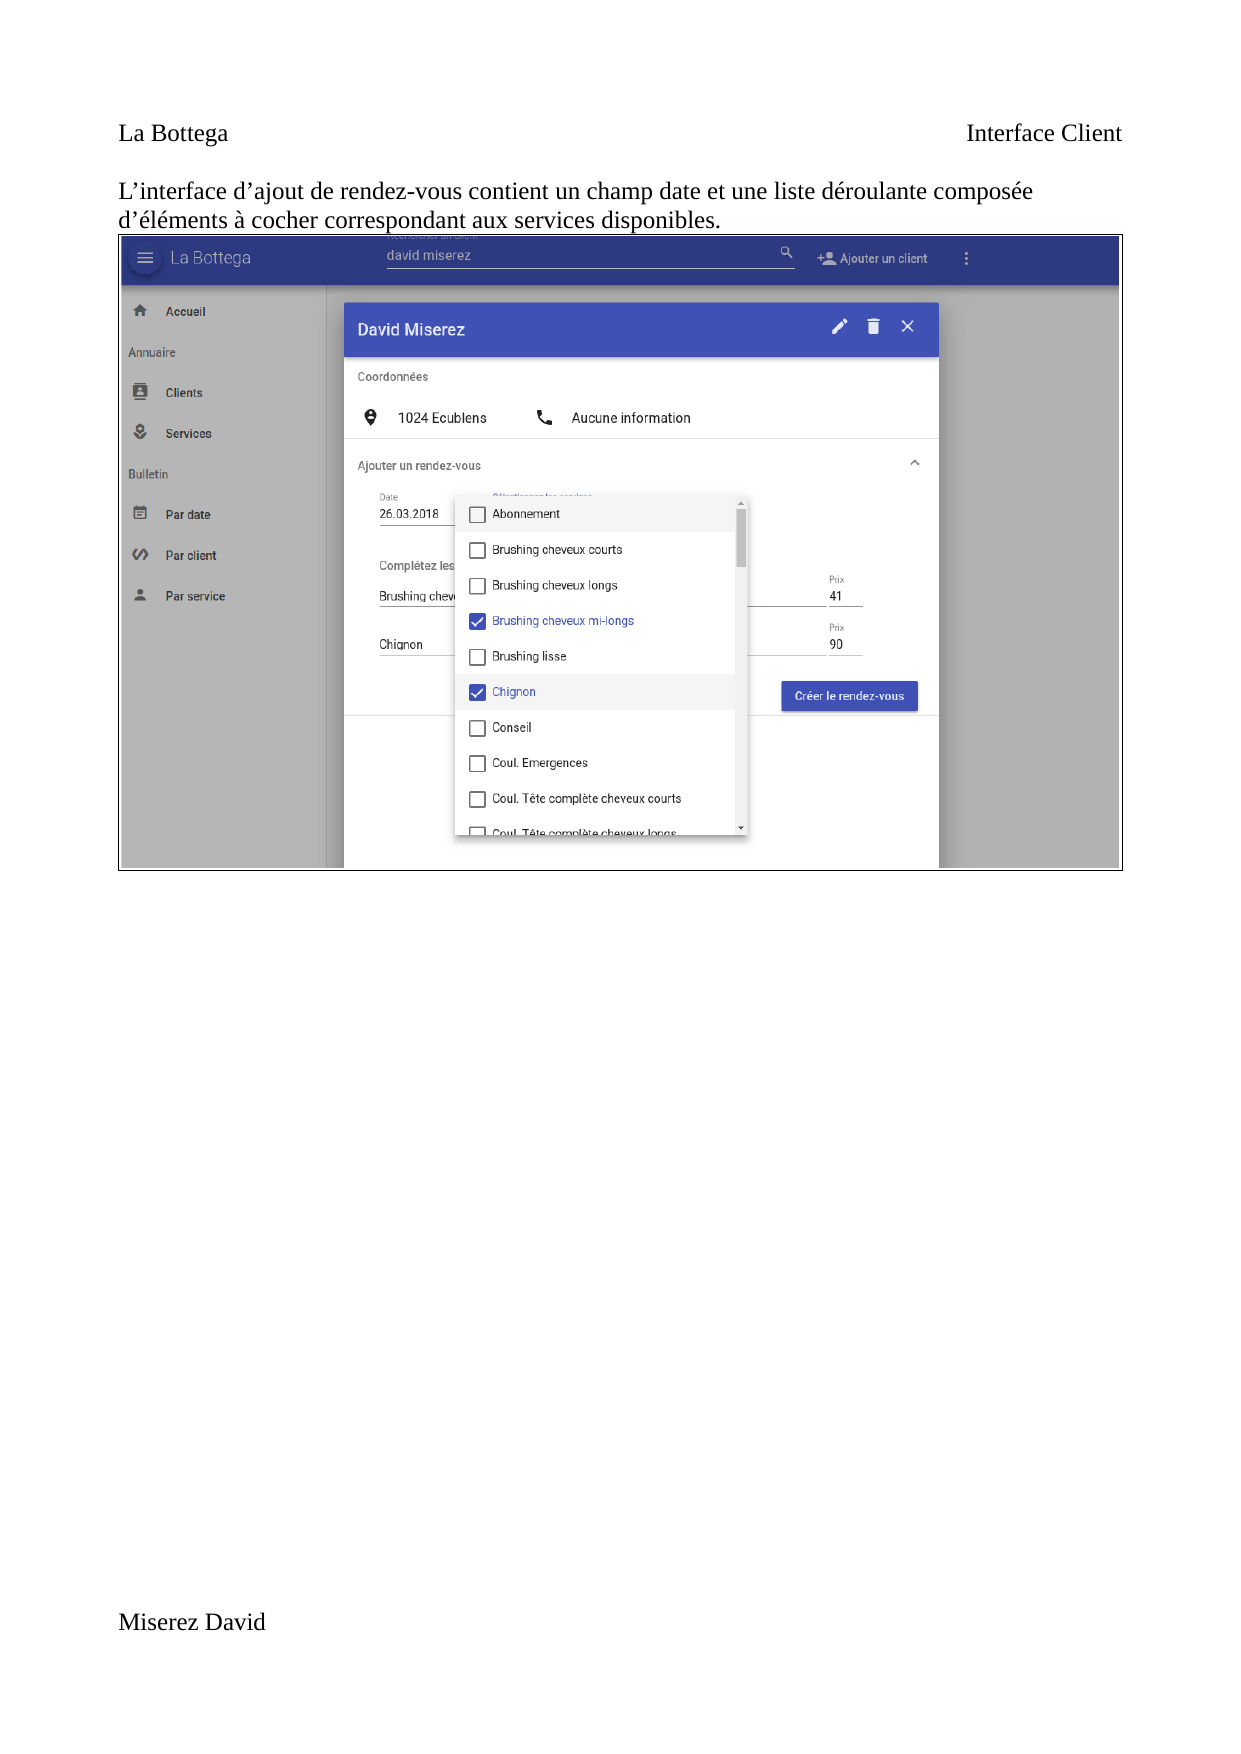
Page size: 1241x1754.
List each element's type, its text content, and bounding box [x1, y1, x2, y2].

picture [121, 236, 1119, 868]
text L’interface d’ajout de rendez-vous contient un champ date et une liste déroulante composée d’éléments à cocher correspondant aux services disponibles. [118, 176, 1122, 234]
